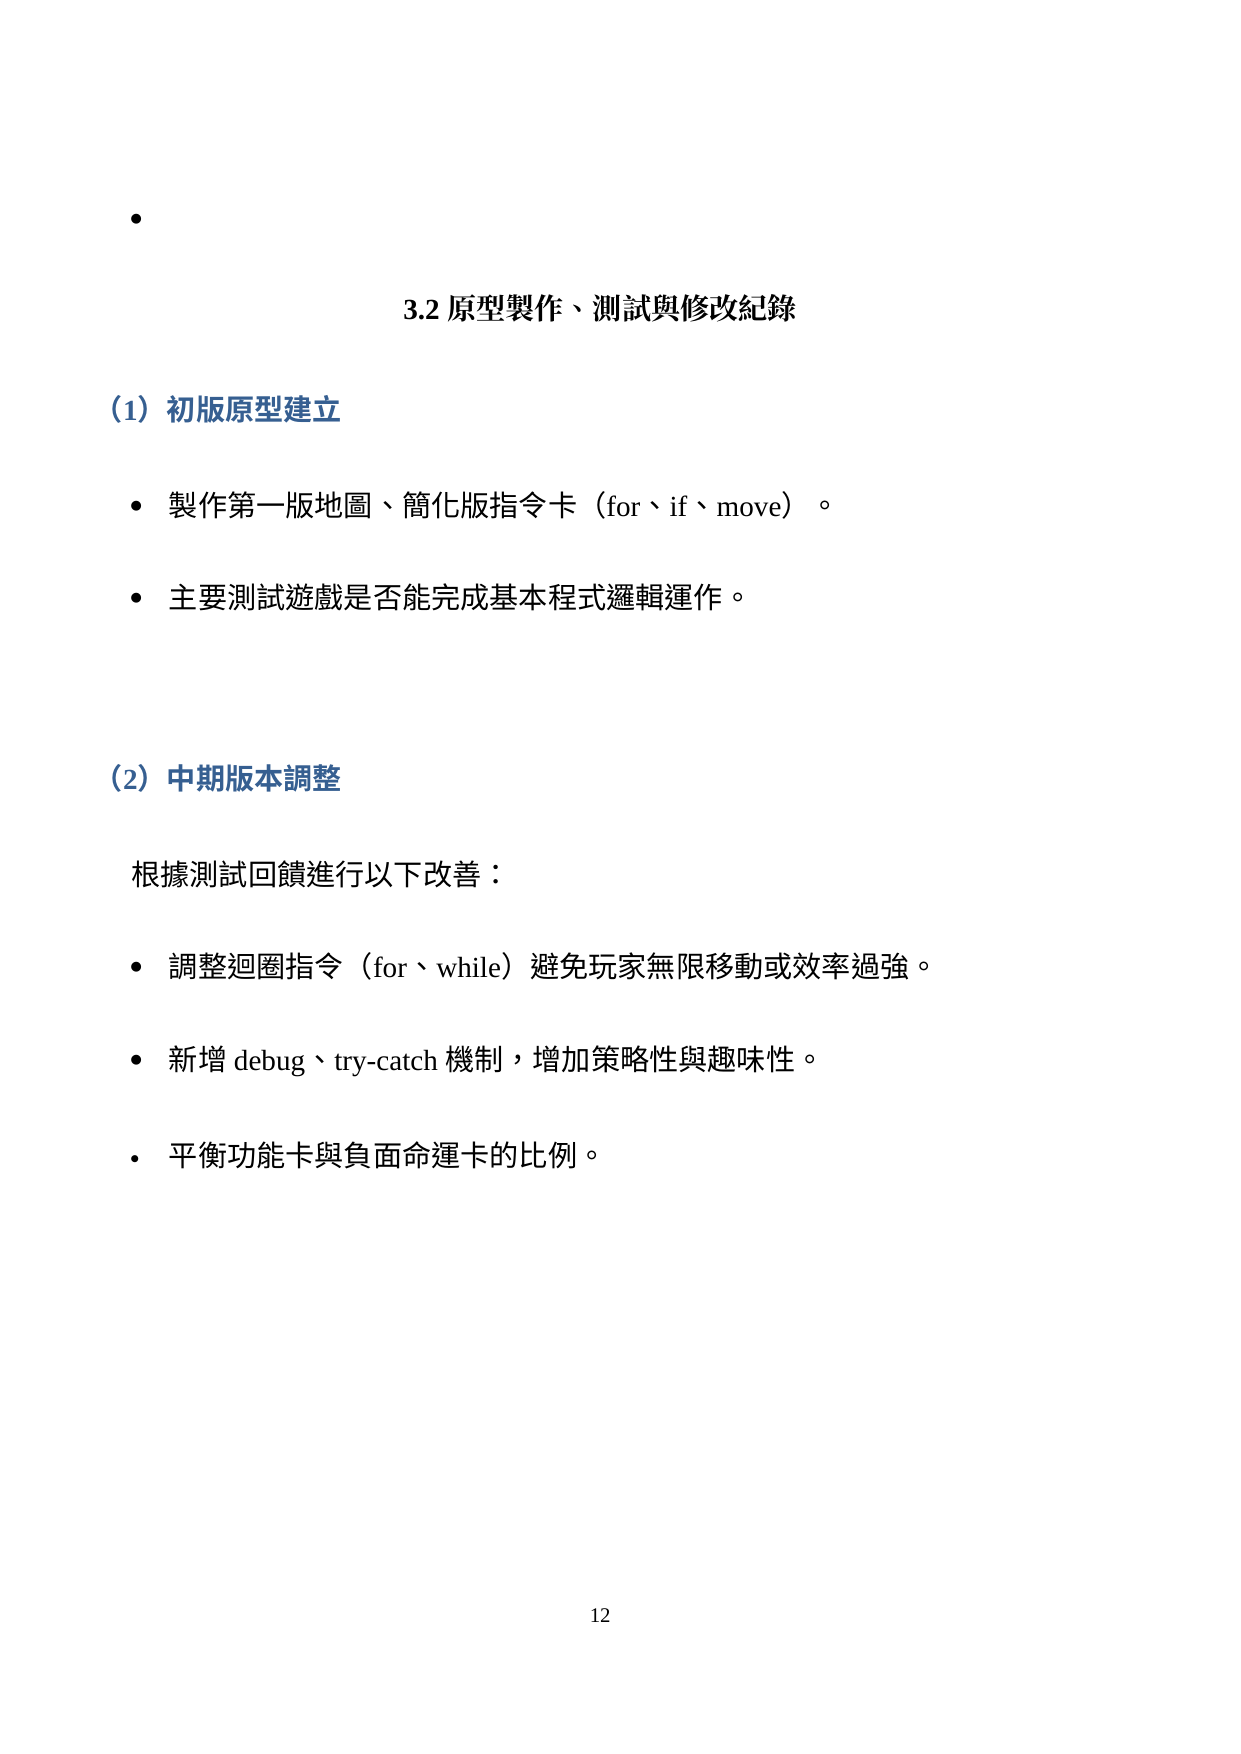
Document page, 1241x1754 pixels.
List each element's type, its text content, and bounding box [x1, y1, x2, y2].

list 製作第一版地圖、簡化版指令卡（for、if、move）。 [131, 483, 1106, 525]
subtitle 3.2 原型製作、測試與修改紀錄 [94, 292, 1106, 326]
subtitle （1）初版原型建立 [94, 386, 1106, 428]
list 主要測試遊戲是否能完成基本程式邏輯運作。 [131, 575, 1106, 617]
list 新增 debug、try-catch 機制，增加策略性與趣味性。 [131, 1036, 1106, 1079]
subtitle （2）中期版本調整 [94, 755, 1106, 797]
list 平衡功能卡與負面命運卡的比例。 [131, 1133, 1106, 1175]
text 根據測試回饋進行以下改善： [94, 852, 1106, 894]
list 調整迴圈指令（for、while）避免玩家無限移動或效率過強。 [131, 944, 1106, 986]
